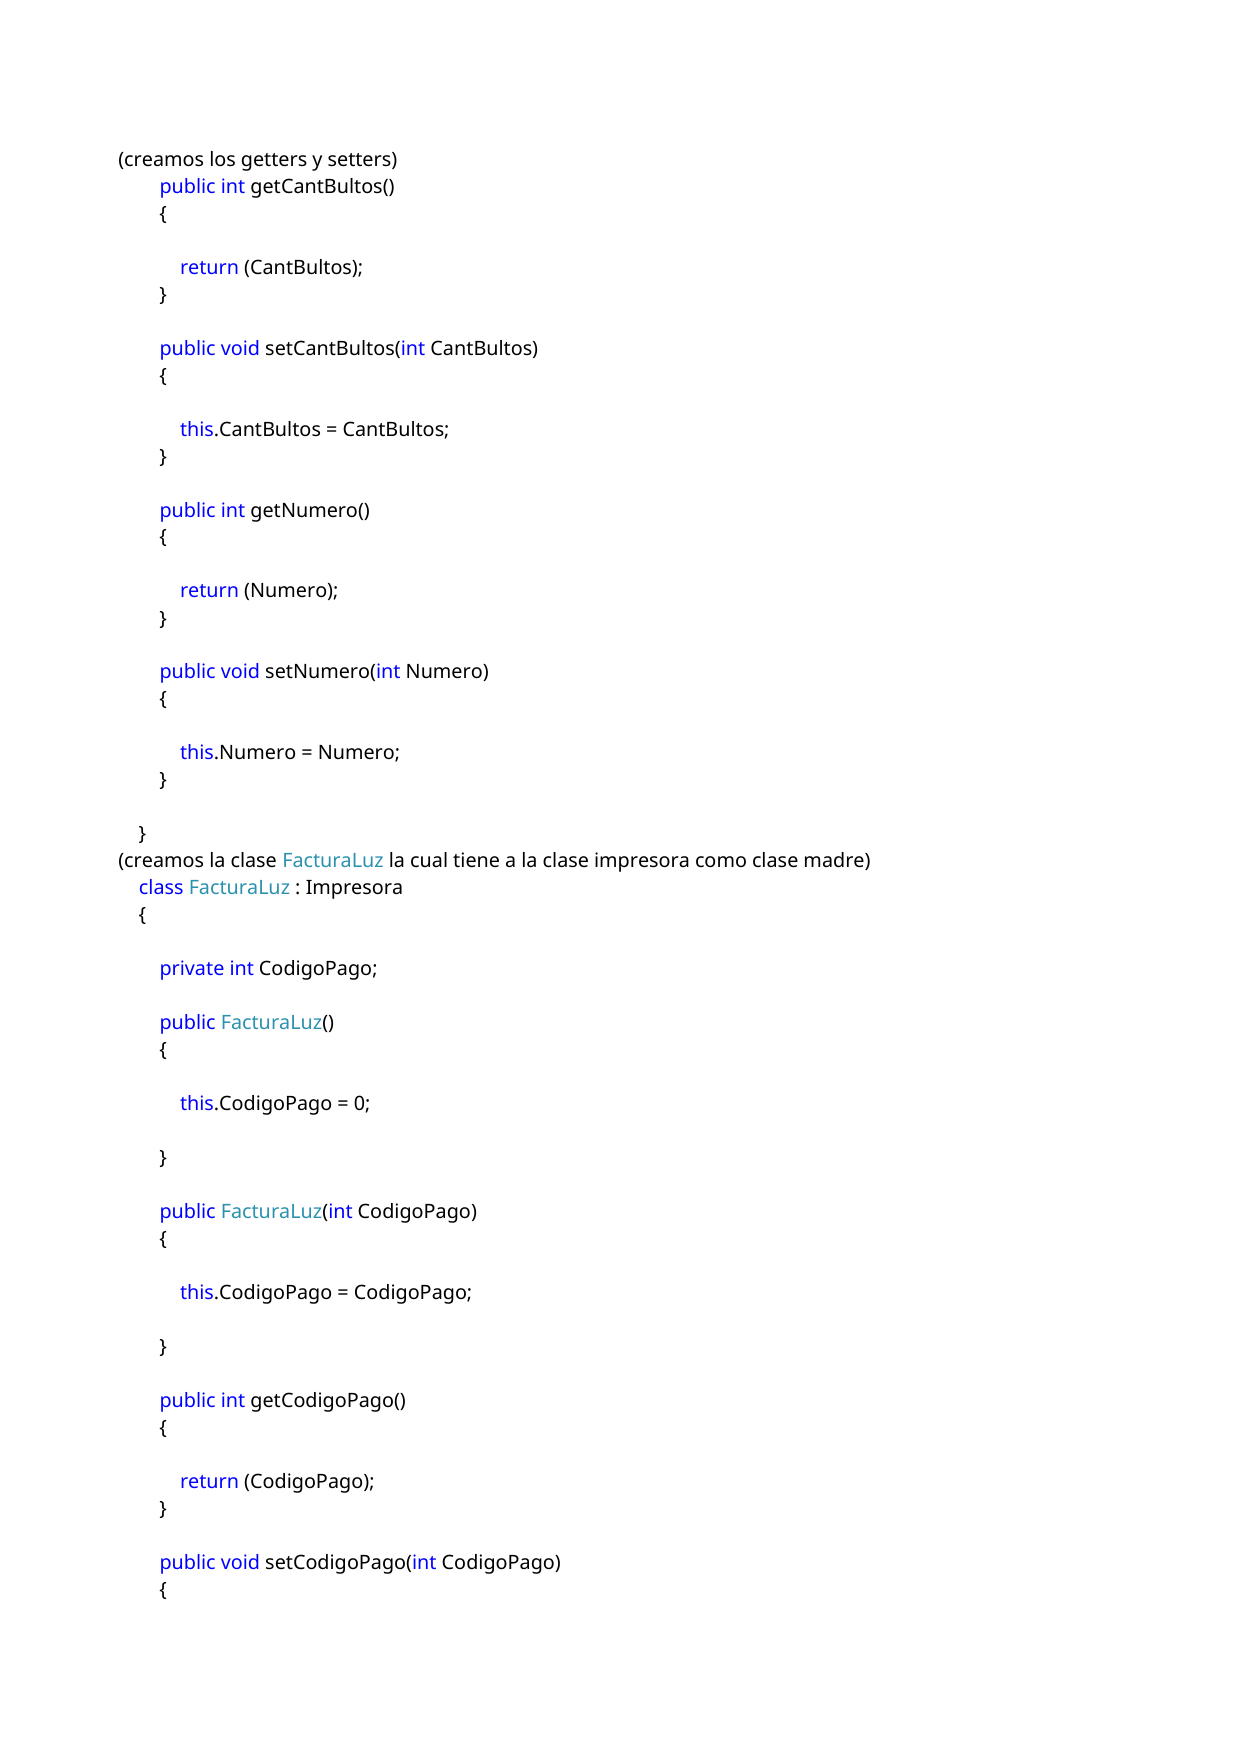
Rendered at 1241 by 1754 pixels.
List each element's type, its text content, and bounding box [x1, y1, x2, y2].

text this.CodigoPago = 0; [118, 1089, 1122, 1116]
text (creamos los getters y setters) [118, 145, 1122, 172]
text { [118, 1575, 1122, 1602]
text { [118, 199, 1122, 226]
text private int CodigoPago; [118, 954, 1122, 981]
text public FacturaLuz() [118, 1008, 1122, 1035]
text class FacturaLuz : Impresora [118, 873, 1122, 901]
text } [118, 442, 1122, 469]
text { [118, 685, 1122, 712]
text } [118, 280, 1122, 307]
text public FacturaLuz(int CodigoPago) [118, 1197, 1122, 1224]
text public void setNumero(int Numero) [118, 658, 1122, 685]
text this.Numero = Numero; [118, 739, 1122, 766]
text this.CodigoPago = CodigoPago; [118, 1278, 1122, 1305]
text } [118, 1143, 1122, 1170]
text } [118, 766, 1122, 793]
text return (CodigoPago); [118, 1467, 1122, 1494]
text { [118, 1224, 1122, 1251]
text public int getCantBultos() [118, 172, 1122, 199]
text return (CantBultos); [118, 253, 1122, 280]
text public void setCodigoPago(int CodigoPago) [118, 1548, 1122, 1575]
text public int getNumero() [118, 496, 1122, 523]
text (creamos la clase FacturaLuz la cual tiene a la clase impresora como clase madre) [118, 847, 1122, 873]
text { [118, 901, 1122, 927]
text public void setCantBultos(int CantBultos) [118, 334, 1122, 361]
text { [118, 1413, 1122, 1440]
text { [118, 523, 1122, 550]
text } [118, 604, 1122, 631]
text public int getCodigoPago() [118, 1386, 1122, 1413]
text { [118, 1035, 1122, 1062]
text } [118, 819, 1122, 847]
text this.CantBultos = CantBultos; [118, 415, 1122, 442]
text } [118, 1494, 1122, 1521]
text return (Numero); [118, 577, 1122, 604]
text { [118, 361, 1122, 388]
text } [118, 1332, 1122, 1359]
